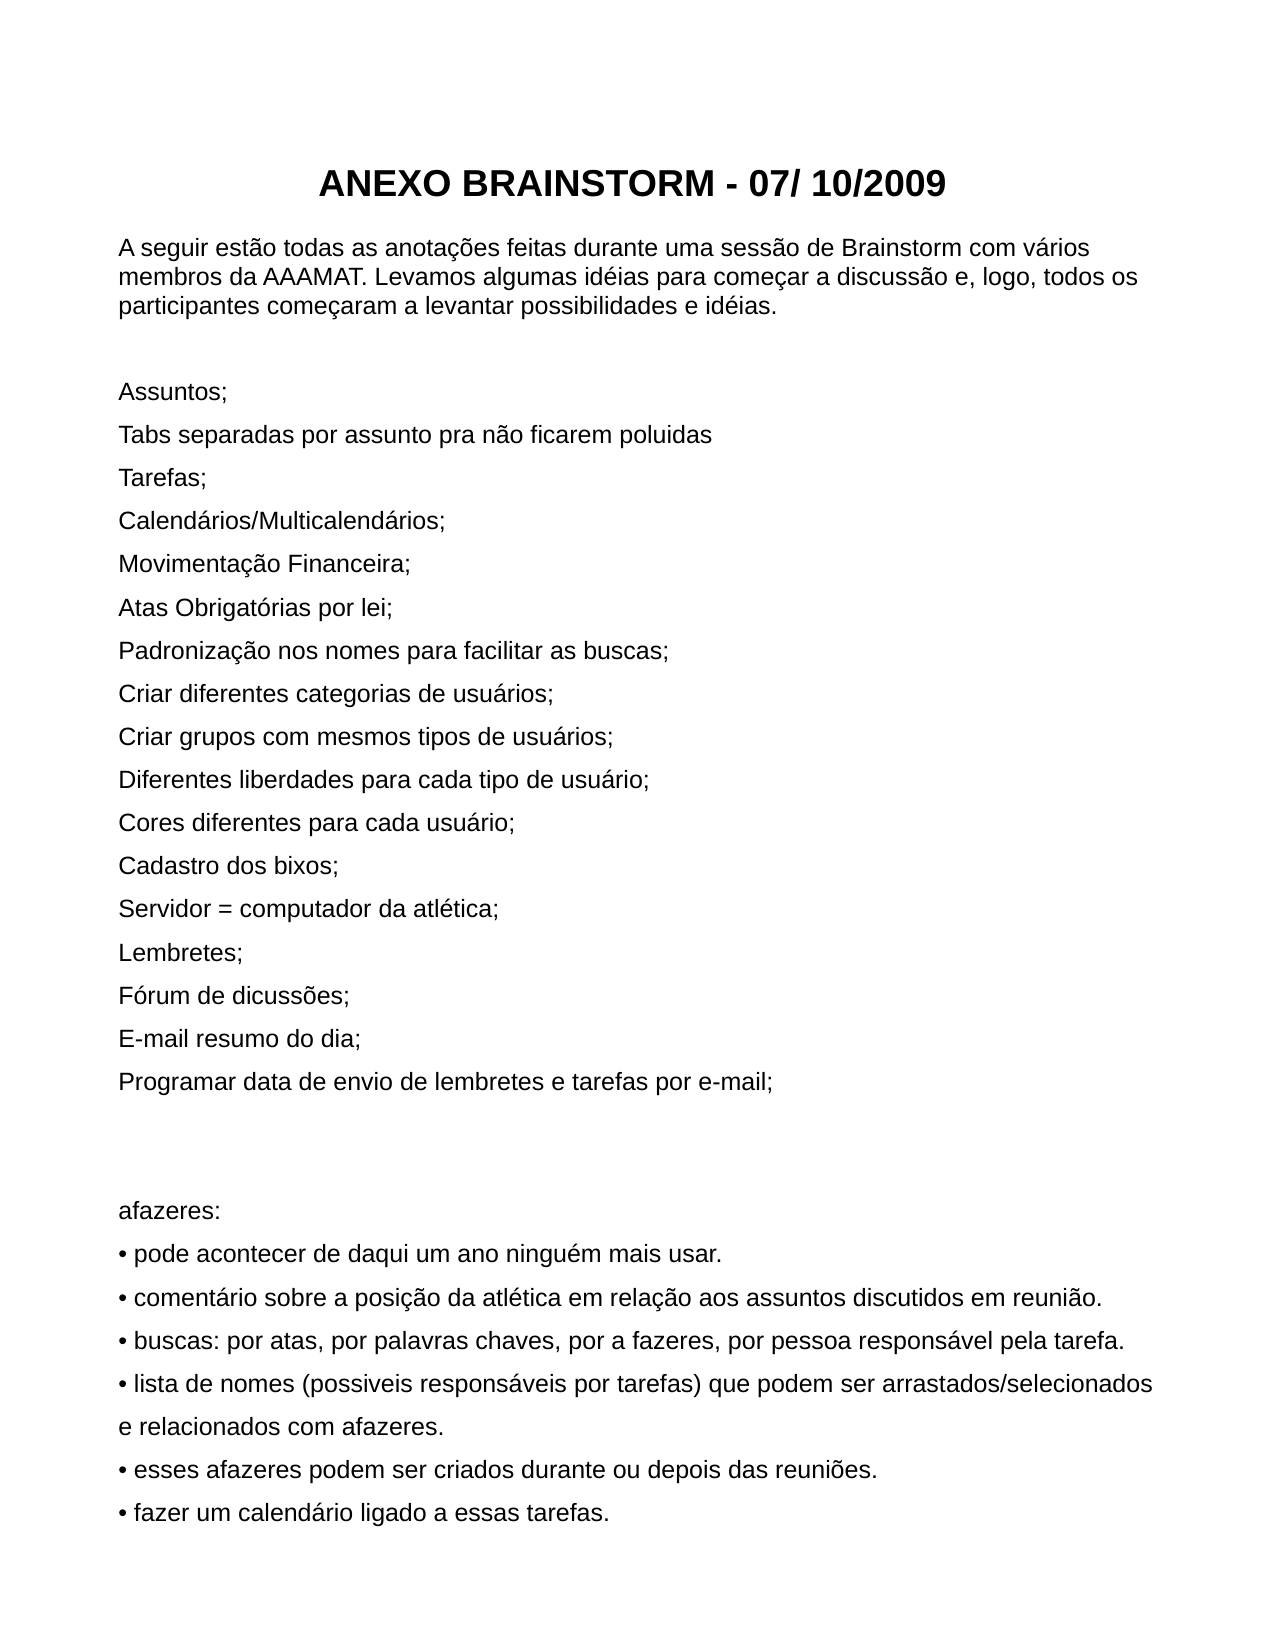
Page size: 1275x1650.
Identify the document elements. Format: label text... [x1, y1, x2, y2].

text E-mail resumo do dia; [118, 1024, 1157, 1052]
text • lista de nomes (possiveis responsáveis por tarefas) que podem ser arrastados/selecionados e relacionados com afazeres. [118, 1369, 1157, 1441]
text Servidor = computador da atlética; [118, 894, 1157, 923]
text Atas Obrigatórias por lei; [118, 592, 1157, 621]
text Cores diferentes para cada usuário; [118, 808, 1157, 837]
text A seguir estão todas as anotações feitas durante uma sessão de Brainstorm com vários membros da AAAMAT. Levamos algumas idéias para começar a discussão e, logo, todos os participantes começaram a levantar possibilidades e idéias. [118, 233, 1157, 319]
text • fazer um calendário ligado a essas tarefas. [118, 1498, 1157, 1527]
text • pode acontecer de daqui um ano ninguém mais usar. [118, 1239, 1157, 1268]
text Criar diferentes categorias de usuários; [118, 679, 1157, 707]
text Criar grupos com mesmos tipos de usuários; [118, 722, 1157, 751]
text • buscas: por atas, por palavras chaves, por a fazeres, por pessoa responsável pela tarefa. [118, 1326, 1157, 1354]
text Cadastro dos bixos; [118, 851, 1157, 880]
text ANEXO BRAINSTORM - 07/ 10/2009 [118, 161, 1157, 204]
text Tarefas; [118, 463, 1157, 492]
text Assuntos; [118, 377, 1157, 406]
text Diferentes liberdades para cada tipo de usuário; [118, 765, 1157, 794]
text • esses afazeres podem ser criados durante ou depois das reuniões. [118, 1455, 1157, 1484]
text Tabs separadas por assunto pra não ficarem poluidas [118, 420, 1157, 449]
text Movimentação Financeira; [118, 549, 1157, 578]
text Programar data de envio de lembretes e tarefas por e-mail; [118, 1067, 1157, 1096]
text Lembretes; [118, 937, 1157, 966]
text • comentário sobre a posição da atlética em relação aos assuntos discutidos em reunião. [118, 1282, 1157, 1311]
text afazeres: [118, 1196, 1157, 1225]
text Fórum de dicussões; [118, 981, 1157, 1009]
text Calendários/Multicalendários; [118, 506, 1157, 535]
text Padronização nos nomes para facilitar as buscas; [118, 636, 1157, 664]
